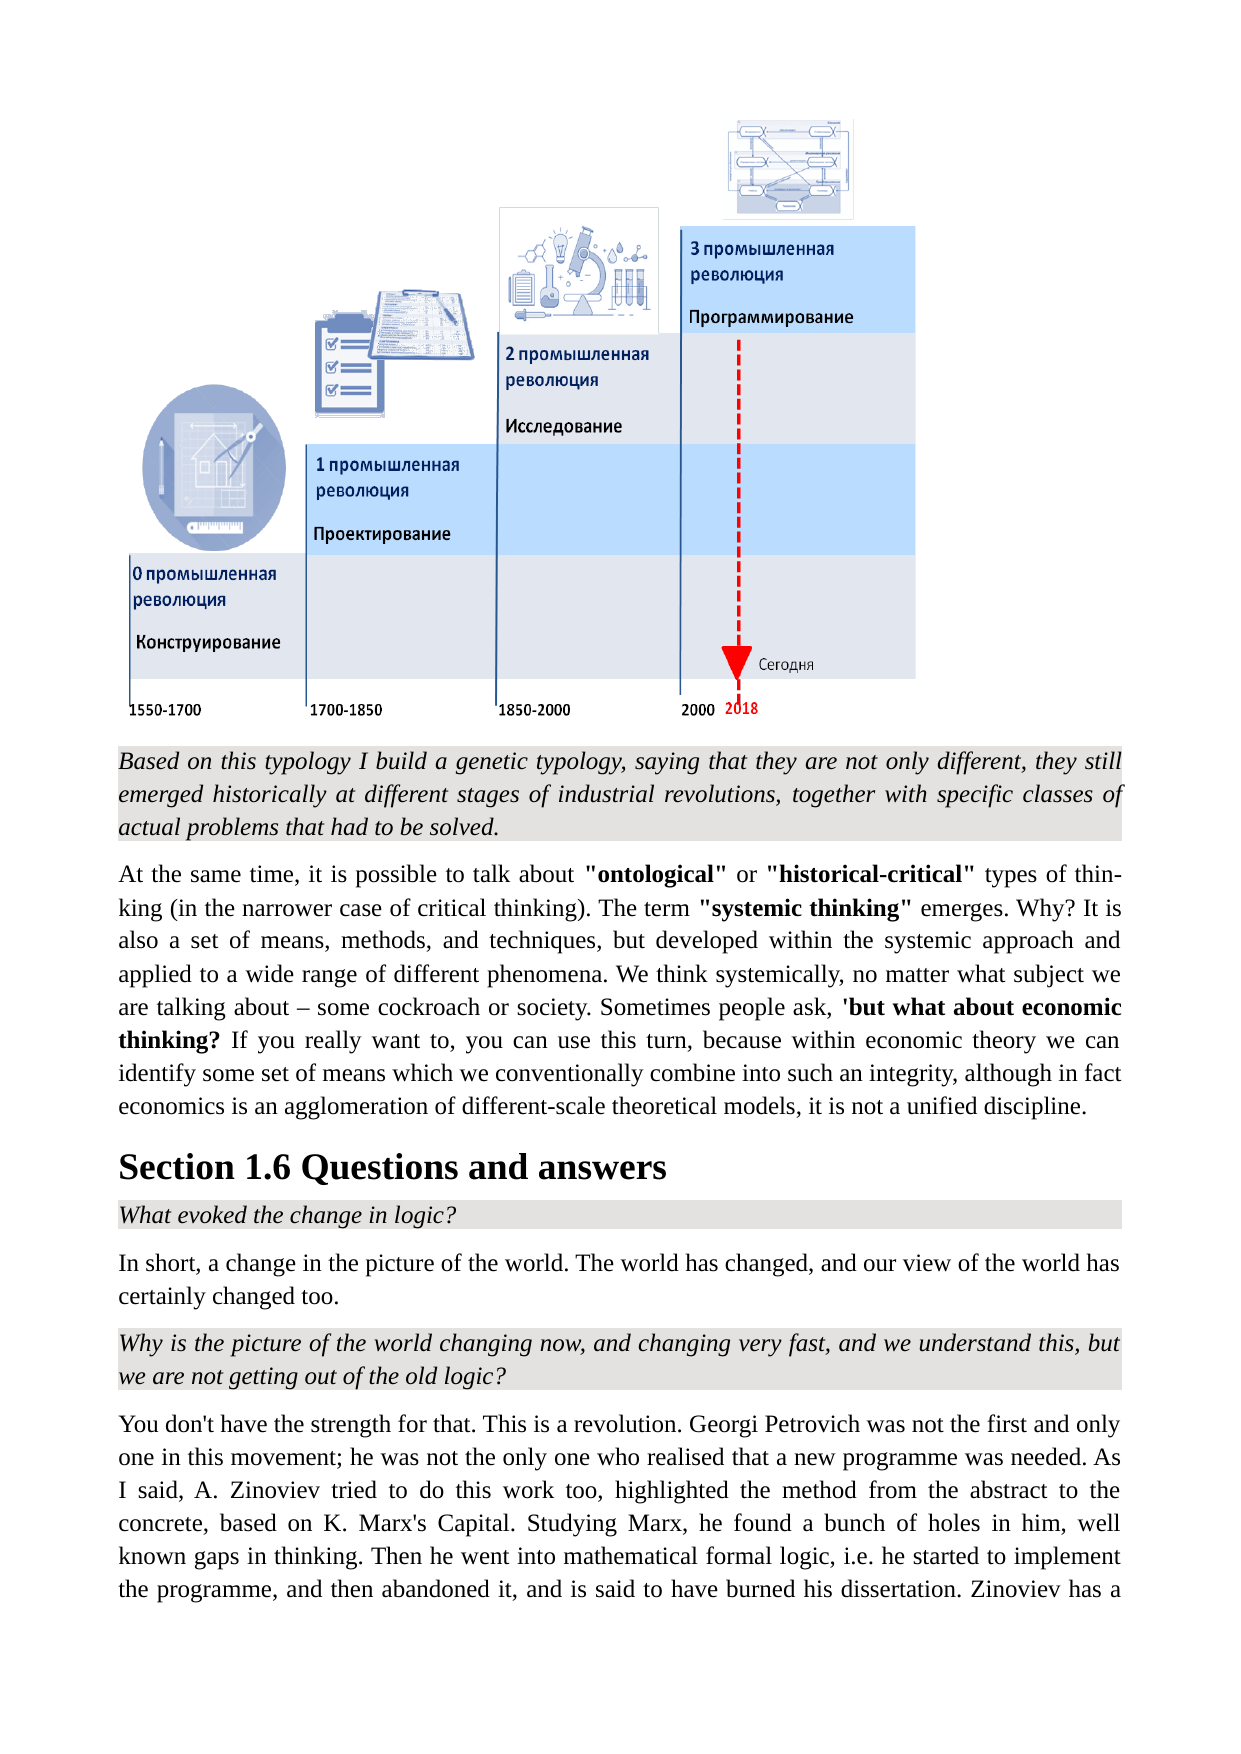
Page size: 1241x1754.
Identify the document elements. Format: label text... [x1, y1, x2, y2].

text What evoked the change in logic? [118, 1200, 1122, 1229]
text Why is the picture of the world changing now, and changing very fast, and we understand this, but we are not getting out of the old logic? [118, 1328, 1122, 1390]
text In short, a change in the picture of the world. The world has changed, and our view of the world has certainly changed too. [118, 1248, 1122, 1309]
picture [118, 118, 916, 727]
subtitle Section 1.6 Questions and answers [118, 1144, 1122, 1188]
text Based on this typology I build a genetic typology, saying that they are not only different, they still emerged historically at different stages of industrial revolutions, together with specific classes of actual problems that had to be solved. [118, 746, 1122, 841]
text At the same time, it is possible to talk about "ontological" or "historical-critical" types of thin­king (in the narrower case of critical thinking). The term "systemic thinking" emerges. Why? It is also a set of means, methods, and techniques, but developed within the systemic approach and applied to a wide range of different phenomena. We think systemically, no matter what subject we are talking about – some cockroach or society. Sometimes people ask, 'but what about economic thinking? If you really want to, you can use this turn, because within economic theory we can identify some set of means which we conventionally combine into such an integrity, although in fact economics is an agglomeration of different-scale theoretical models, it is not a unified discipline. [118, 859, 1122, 1119]
text You don't have the strength for that. This is a revolution. Georgi Petrovich was not the first and only one in this movement; he was not the only one who realised that a new programme was needed. As I said, A. Zinoviev tried to do this work too, highlighted the method from the abstract to the concrete, based on K. Marx's Capital. Studying Marx, he found a bunch of holes in him, well known gaps in thinking. Then he went into mathematical formal logic, i.e. he started to implement the programme, and then abandoned it, and is said to have burned his dissertation. Zinoviev has a [118, 1409, 1122, 1603]
